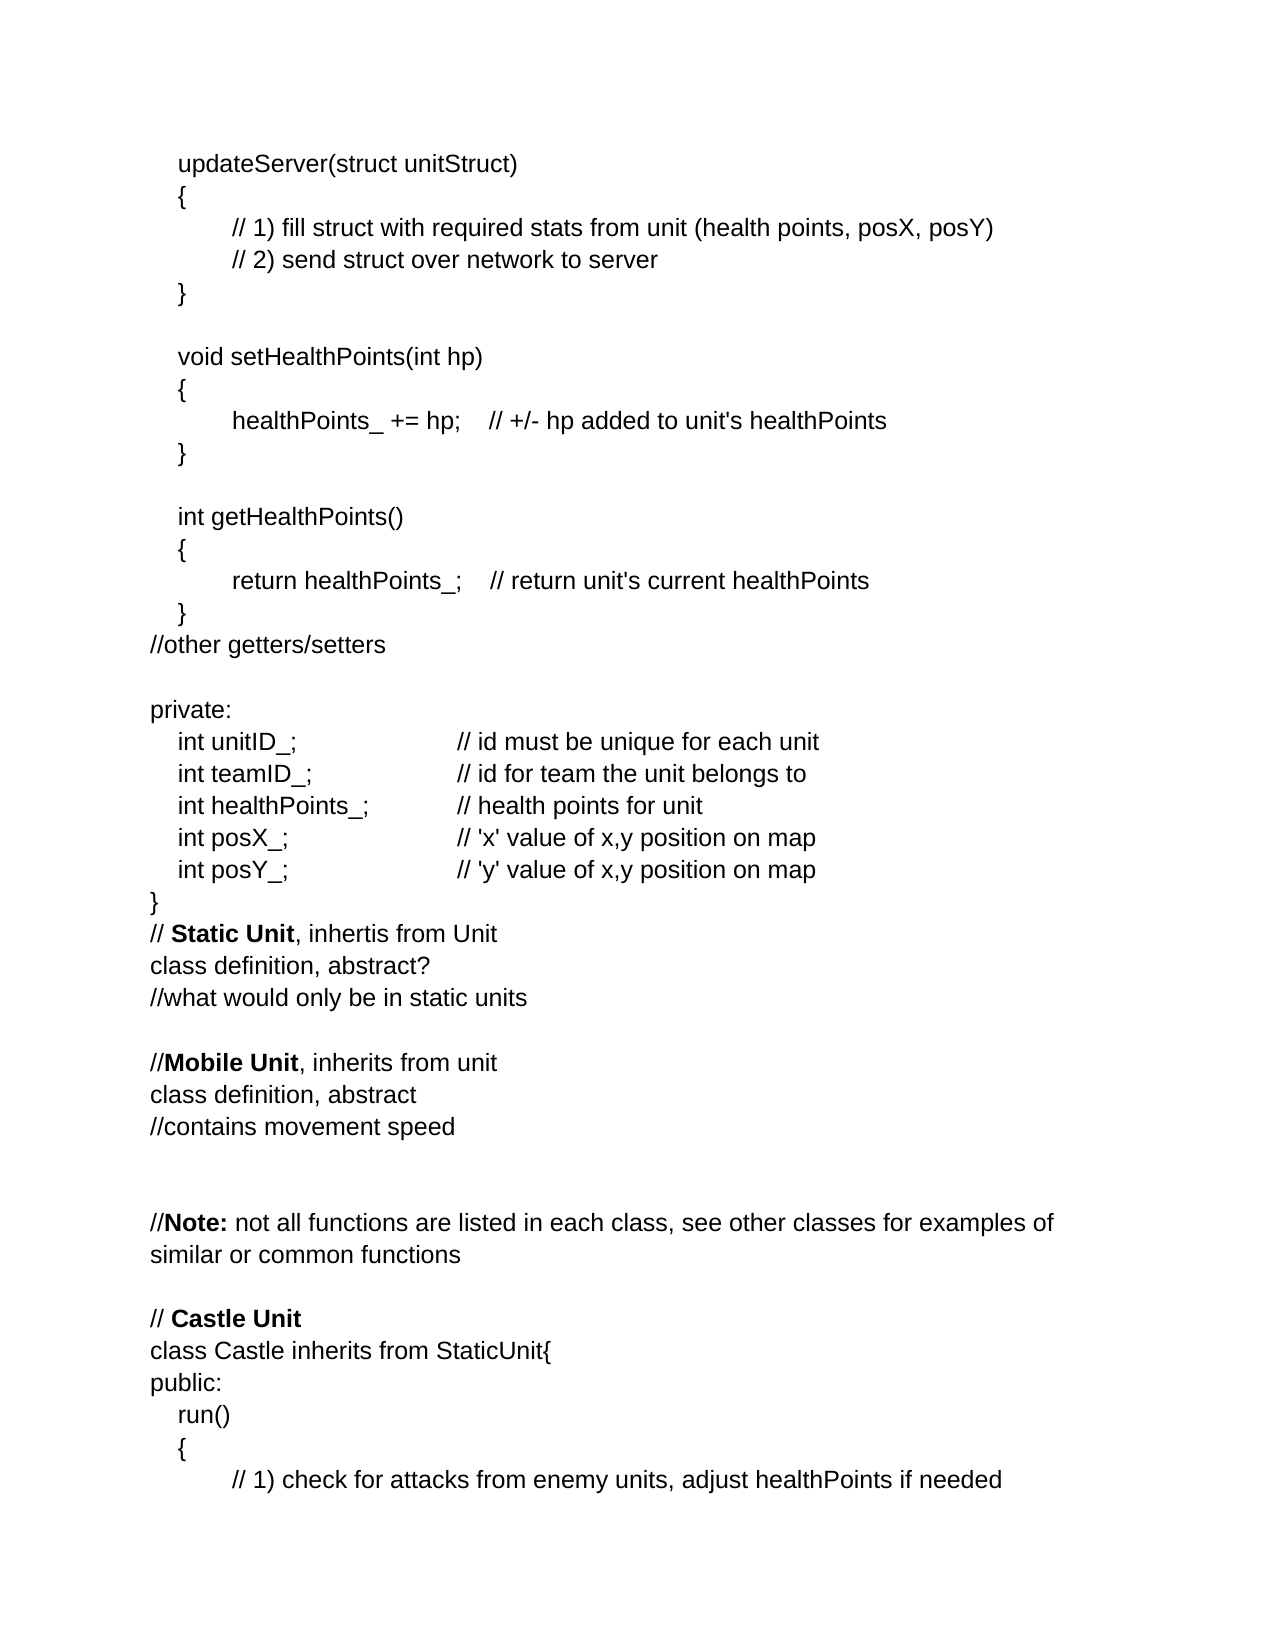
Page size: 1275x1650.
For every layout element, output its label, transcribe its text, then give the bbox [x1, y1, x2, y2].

text int teamID_; // id for team the unit belongs to [150, 759, 1125, 787]
text //Mobile Unit, inherits from unit [150, 1048, 1125, 1076]
text void setHealthPoints(int hp) [150, 342, 1125, 370]
text } [150, 888, 1125, 916]
text { [150, 182, 1125, 210]
text { [150, 535, 1125, 563]
text //contains movement speed [150, 1112, 1125, 1140]
text updateServer(struct unitStruct) [150, 150, 1125, 178]
text run() [150, 1401, 1125, 1429]
text class definition, abstract? [150, 952, 1125, 980]
text class definition, abstract [150, 1080, 1125, 1108]
text // 2) send struct over network to server [150, 246, 1125, 274]
text } [150, 278, 1125, 306]
text int posY_; // 'y' value of x,y position on map [150, 856, 1125, 884]
text int healthPoints_; // health points for unit [150, 792, 1125, 819]
text // 1) check for attacks from enemy units, adjust healthPoints if needed [150, 1465, 1125, 1493]
text //Note: not all functions are listed in each class, see other classes for examples of similar or common functions [150, 1209, 1125, 1269]
text { [150, 1433, 1125, 1461]
text //other getters/setters [150, 631, 1125, 659]
text // 1) fill struct with required stats from unit (health points, posX, posY) [150, 214, 1125, 242]
text } [150, 439, 1125, 467]
text //what would only be in static units [150, 984, 1125, 1012]
text // Static Unit, inhertis from Unit [150, 920, 1125, 948]
text int posX_; // 'x' value of x,y position on map [150, 824, 1125, 852]
text public: [150, 1369, 1125, 1397]
text // Castle Unit [150, 1305, 1125, 1333]
text int unitID_; // id must be unique for each unit [150, 727, 1125, 755]
text return healthPoints_; // return unit's current healthPoints [150, 567, 1125, 595]
text } [150, 599, 1125, 627]
text { [150, 374, 1125, 402]
text healthPoints_ += hp; // +/- hp added to unit's healthPoints [150, 407, 1125, 434]
text int getHealthPoints() [150, 503, 1125, 531]
text private: [150, 695, 1125, 723]
text class Castle inherits from StaticUnit{ [150, 1337, 1125, 1365]
